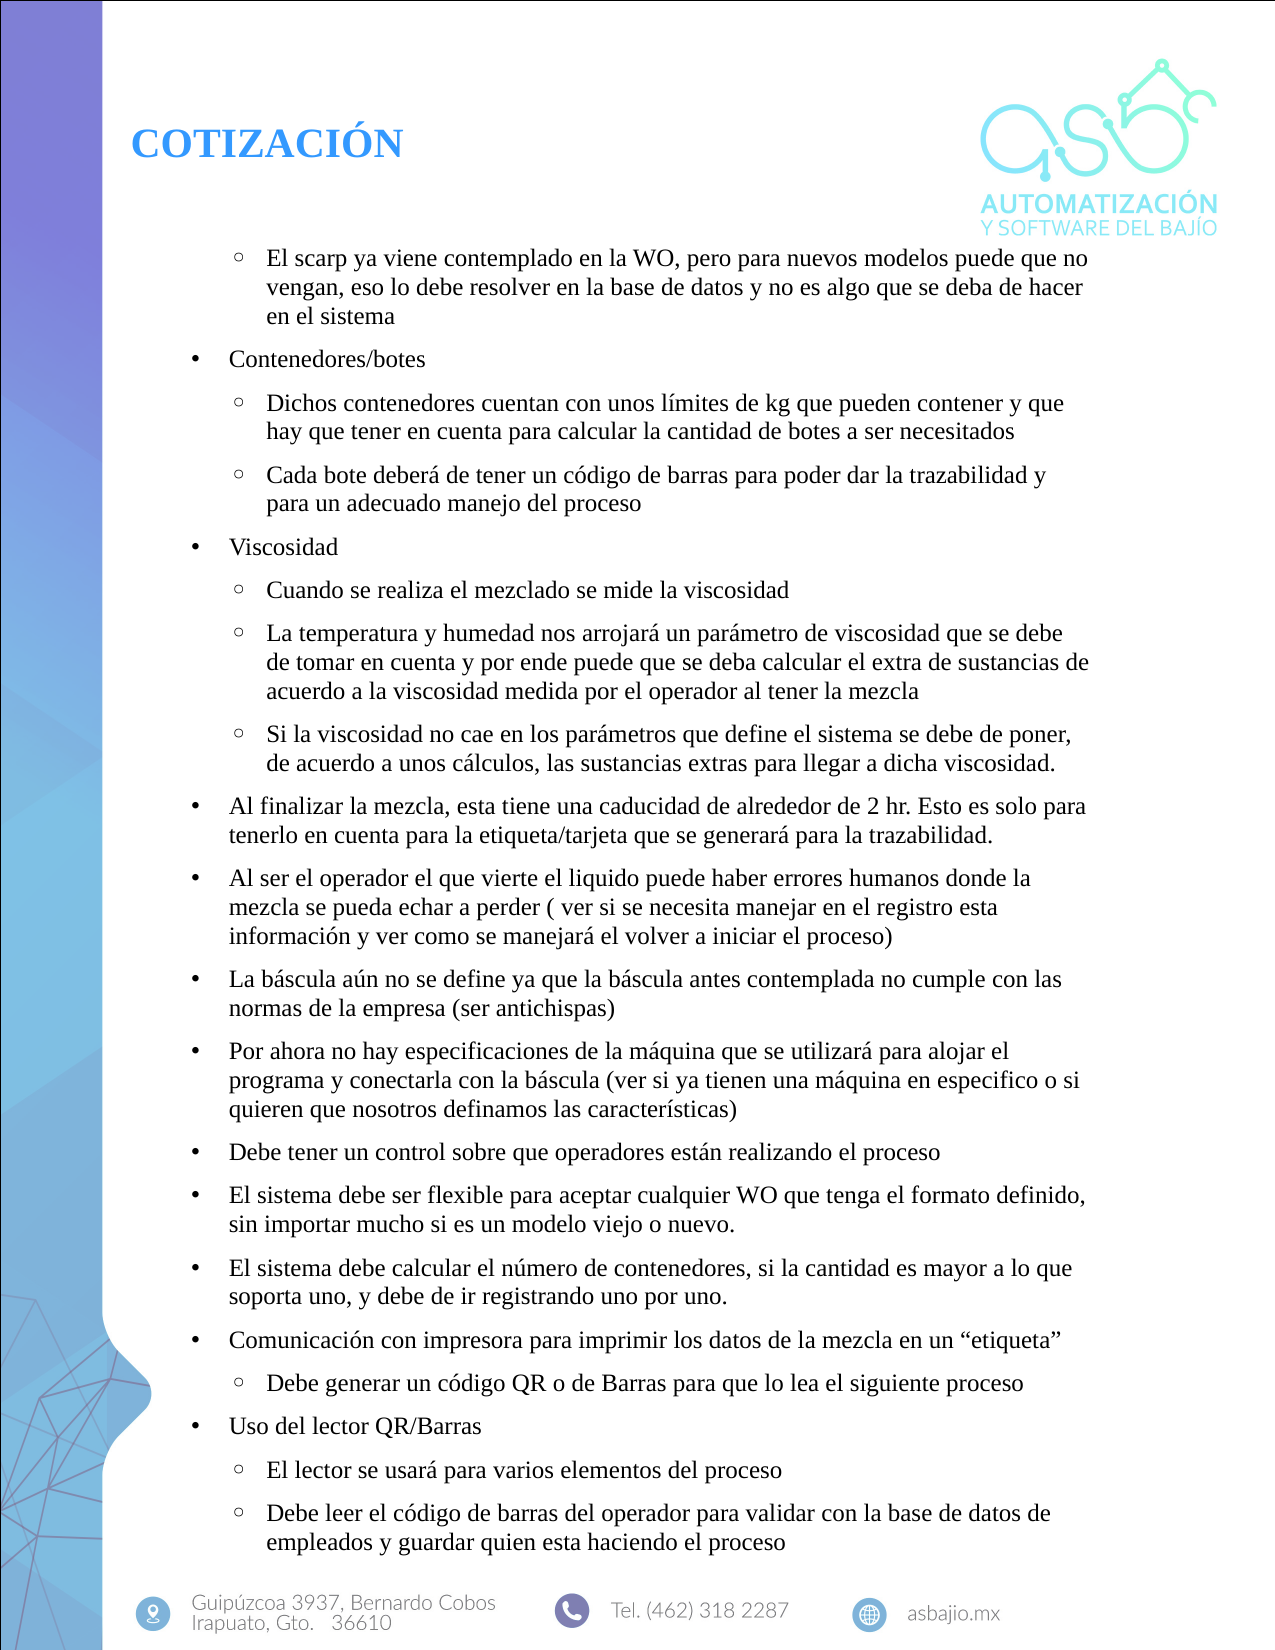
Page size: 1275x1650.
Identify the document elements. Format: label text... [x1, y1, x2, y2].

list Dichos contenedores cuentan con unos límites de kg que pueden contener y que hay que tener en cuenta para calcular la cantidad de botes a ser necesitados [228, 388, 1092, 445]
list Al ser el operador el que vierte el liquido puede haber errores humanos donde la mezcla se pueda echar a perder ( ver si se necesita manejar en el registro esta información y ver como se manejará el volver a iniciar el proceso) [191, 863, 1092, 950]
list Debe generar un código QR o de Barras para que lo lea el siguiente proceso [228, 1368, 1092, 1397]
list Comunicación con impresora para imprimir los datos de la mezcla en un “etiqueta” [191, 1325, 1092, 1353]
list Al finalizar la mezcla, esta tiene una caducidad de alrededor de 2 hr. Esto es solo para tenerlo en cuenta para la etiqueta/tarjeta que se generará para la trazabilidad. [191, 791, 1092, 849]
list Cada bote deberá de tener un código de barras para poder dar la trazabilidad y para un adecuado manejo del proceso [228, 460, 1092, 517]
list El scarp ya viene contemplado en la WO, pero para nuevos modelos puede que no vengan, eso lo debe resolver en la base de datos y no es algo que se deba de hacer en el sistema [228, 243, 1092, 330]
list Por ahora no hay especificaciones de la máquina que se utilizará para alojar el programa y conectarla con la báscula (ver si ya tienen una máquina en especifico o si quieren que nosotros definamos las características) [191, 1036, 1092, 1123]
list Cuando se realiza el mezclado se mide la viscosidad [228, 575, 1092, 604]
list El lector se usará para varios elementos del proceso [228, 1455, 1092, 1483]
list Debe leer el código de barras del operador para validar con la base de datos de empleados y guardar quien esta haciendo el proceso [228, 1498, 1092, 1556]
list Viscosidad [191, 532, 1092, 561]
list Uso del lector QR/Barras [191, 1411, 1092, 1440]
list La báscula aún no se define ya que la báscula antes contemplada no cumple con las normas de la empresa (ser antichispas) [191, 964, 1092, 1022]
list El sistema debe calcular el número de contenedores, si la cantidad es mayor a lo que soporta uno, y debe de ir registrando uno por uno. [191, 1253, 1092, 1310]
list Contenedores/botes [191, 344, 1092, 373]
list Si la viscosidad no cae en los parámetros que define el sistema se debe de poner, de acuerdo a unos cálculos, las sustancias extras para llegar a dicha viscosidad. [228, 719, 1092, 777]
list Debe tener un control sobre que operadores están realizando el proceso [191, 1137, 1092, 1166]
list La temperatura y humedad nos arrojará un parámetro de viscosidad que se debe de tomar en cuenta y por ende puede que se deba calcular el extra de sustancias de acuerdo a la viscosidad medida por el operador al tener la mezcla [228, 618, 1092, 705]
list El sistema debe ser flexible para aceptar cualquier WO que tenga el formato definido, sin importar mucho si es un modelo viejo o nuevo. [191, 1181, 1092, 1238]
